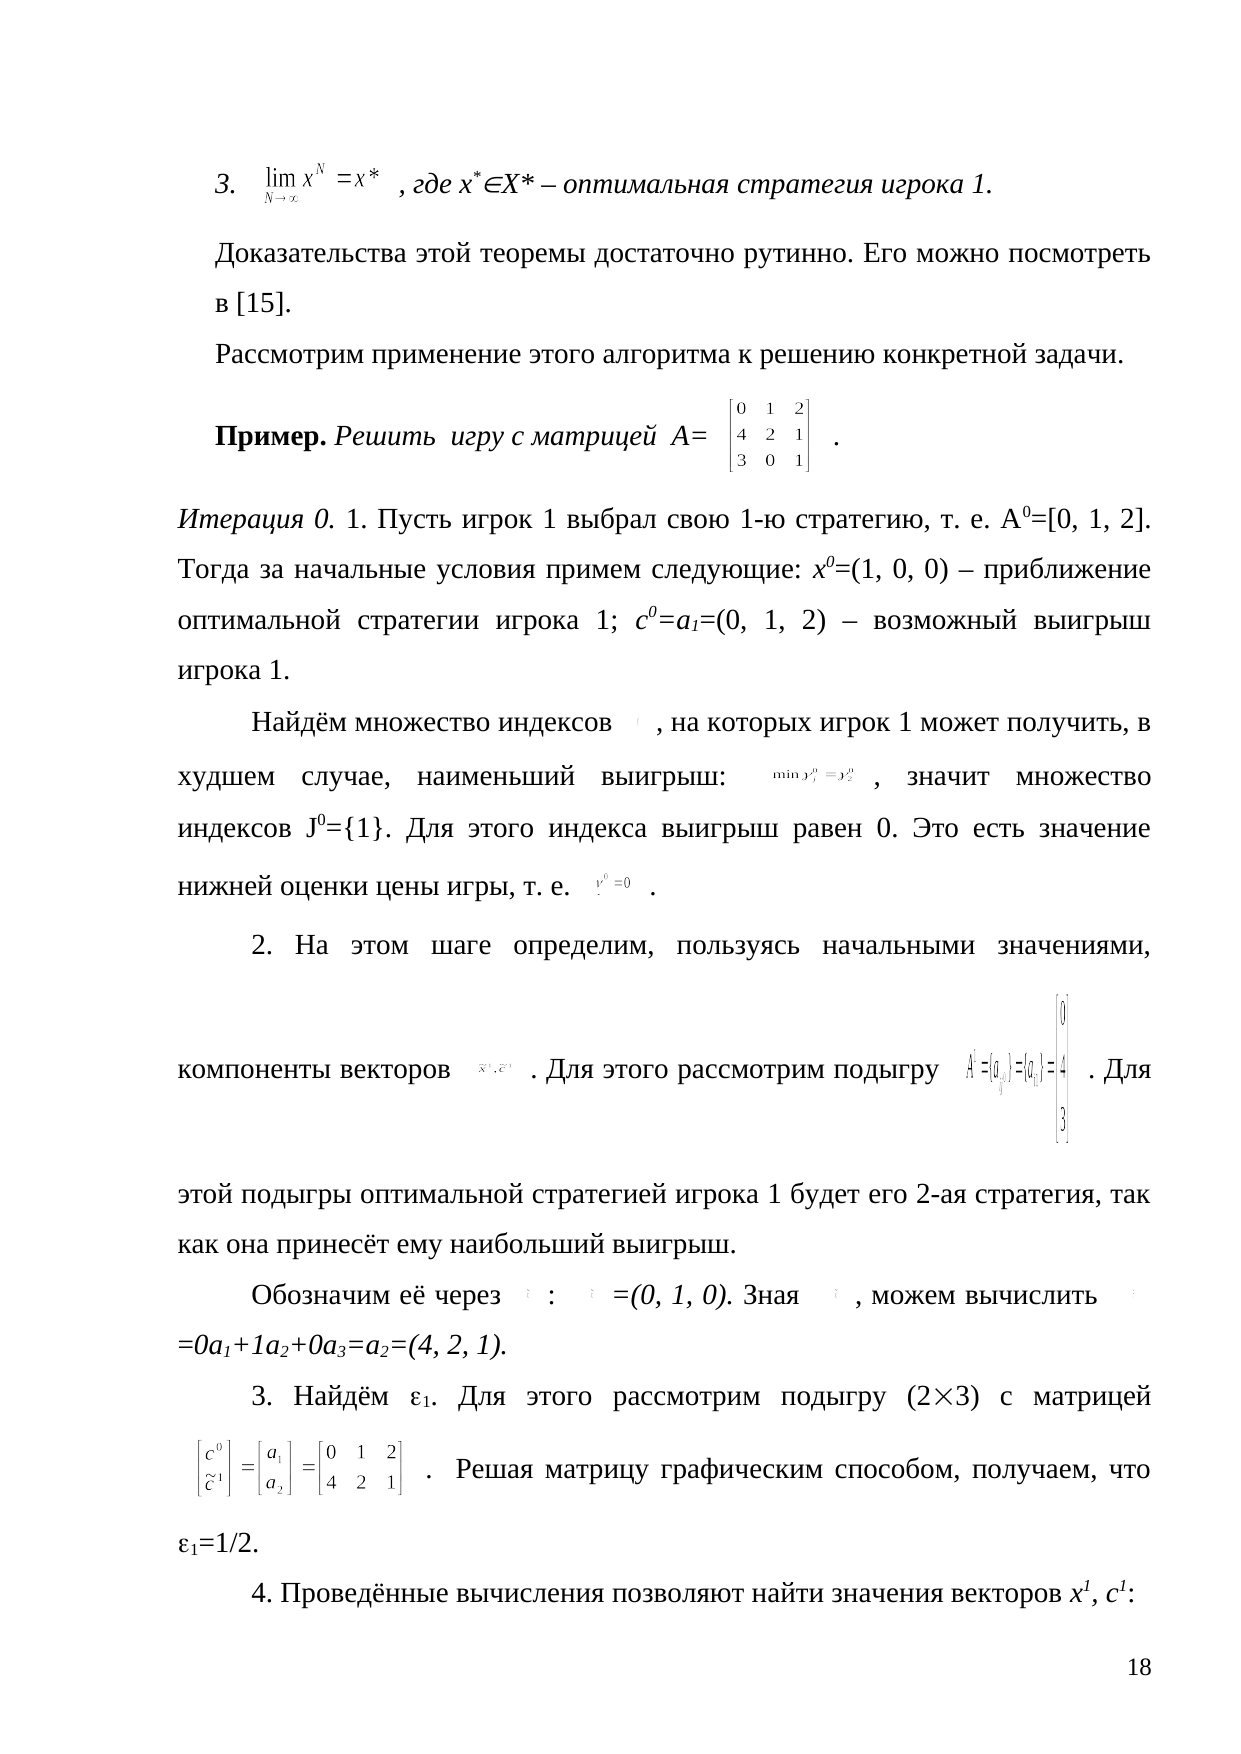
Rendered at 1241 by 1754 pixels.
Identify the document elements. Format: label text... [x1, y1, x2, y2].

text Обозначим её через : =(0, 1, 0). Зная , можем вычислить =0а1+1а2+0а3=а2=(4, 2, 1). [177, 1277, 1152, 1361]
text 3. Найдём 1. Для этого рассмотрим подыгру (23) с матрицей . Решая матрицу графическим способом, получаем, что 1=1/2. [177, 1378, 1152, 1559]
text Рассмотрим применение этого алгоритма к решению конкретной задачи. [177, 336, 1152, 369]
text Итерация 0. 1. Пусть игрок 1 выбрал свою 1-ю стратегию, т. е. А0=[0, 1, 2]. Тогда за начальные условия примем следующие: x0=(1, 0, 0) – приближение оптимальной стратегии игрока 1; c0=a1=(0, 1, 2) – возможный выигрыш игрока 1. [177, 501, 1152, 686]
text 3. , где x*X* – оптимальная стратегия игрока 1. [215, 148, 1152, 218]
text 2. На этом шаге определим, пользуясь начальными значениями, компоненты векторов . Для этого рассмотрим подыгру . Для этой подыгры оптимальной стратегией игрока 1 будет его 2-ая стратегия, так как она принесёт ему наибольший выигрыш. [177, 927, 1152, 1260]
text Пример. Решить игру с матрицей А=. [177, 386, 1152, 484]
text Найдём множество индексов , на которых игрок 1 может получить, в худшем случае, наименьший выигрыш: , значит множество индексов J0={1}. Для этого индекса выигрыш равен 0. Это есть значение нижней оценки цены игры, т. е. . [177, 702, 1152, 910]
text 4. Проведённые вычисления позволяют найти значения векторов x1, c1: [177, 1576, 1152, 1609]
text Доказательства этой теоремы достаточно рутинно. Его можно посмотреть в [15]. [215, 235, 1152, 319]
